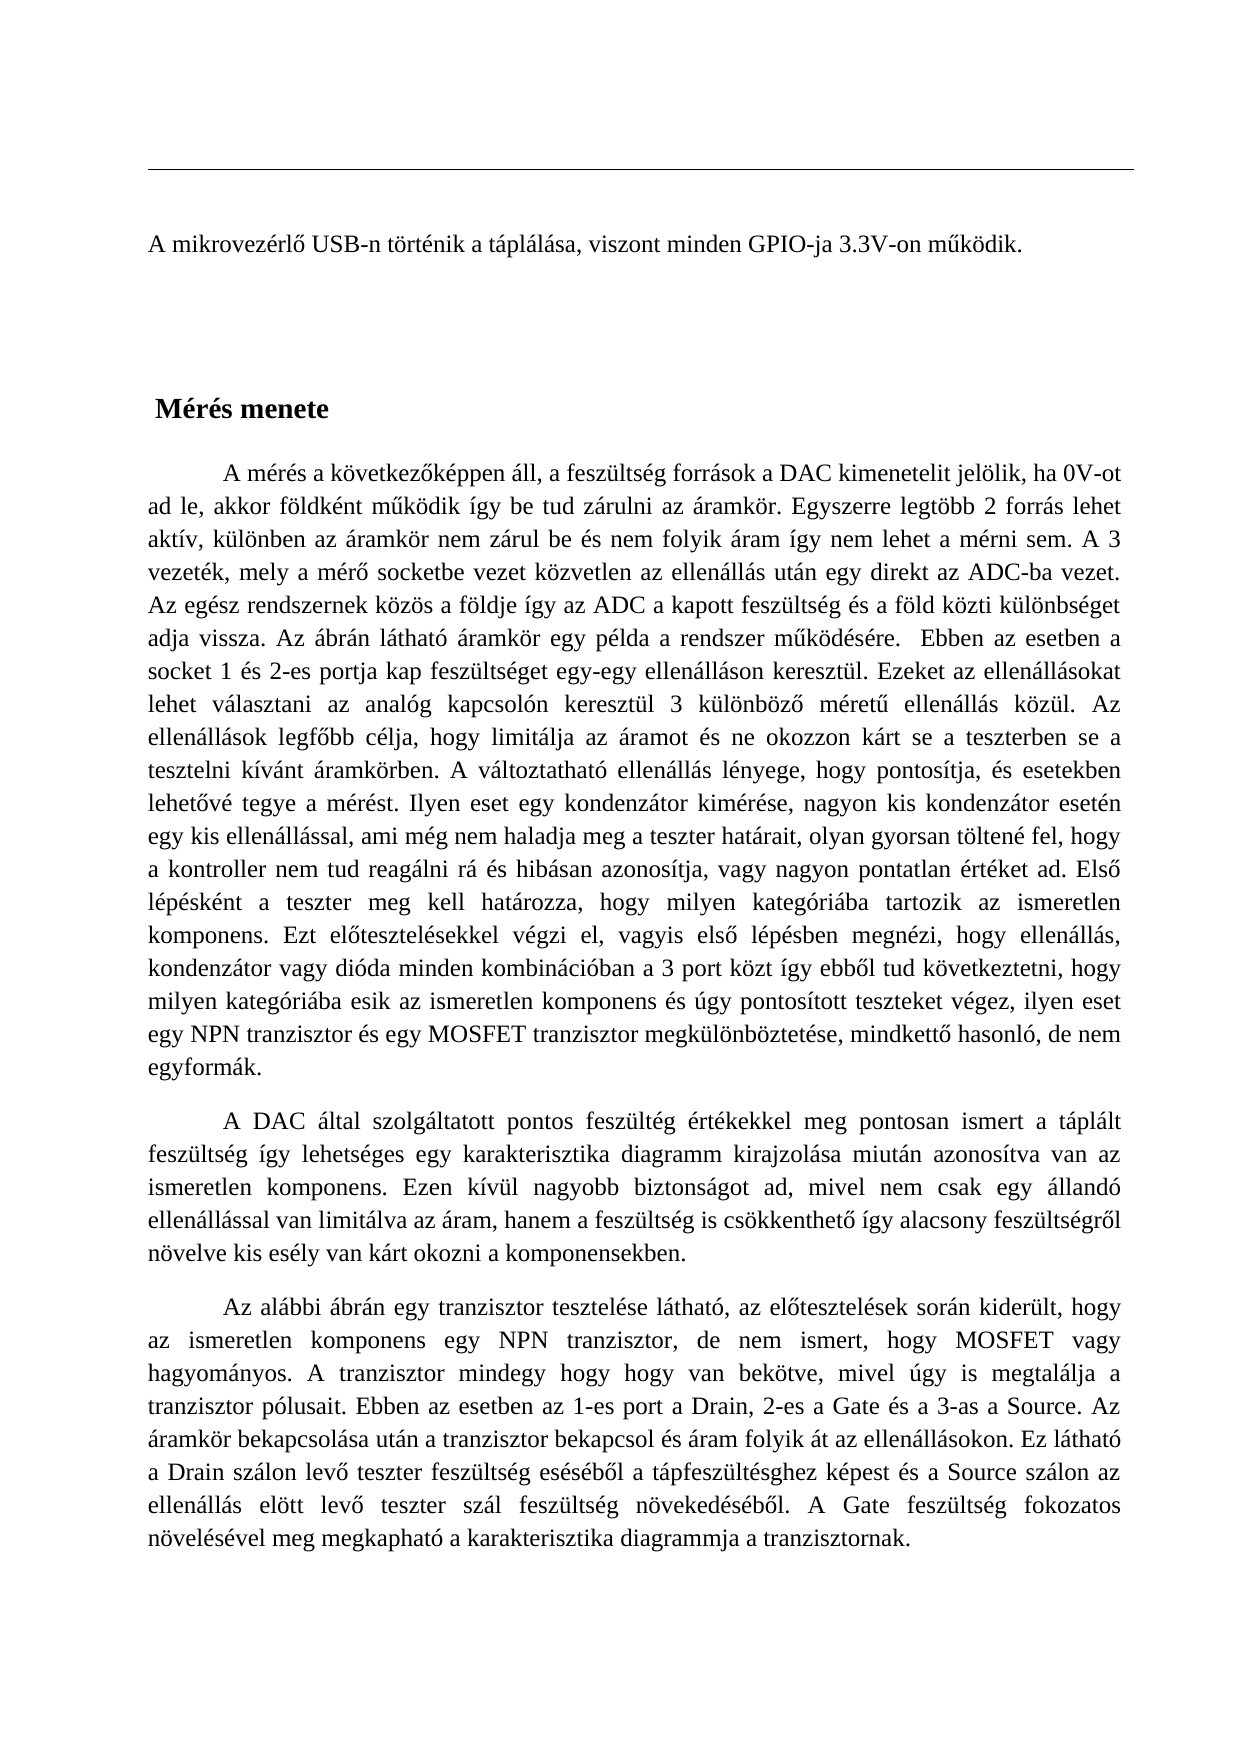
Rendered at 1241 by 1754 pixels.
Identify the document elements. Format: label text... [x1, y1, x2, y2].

subtitle Mérés menete [148, 391, 1122, 424]
text Az alábbi ábrán egy tranzisztor tesztelése látható, az előtesztelések során kiderült, hogy az ismeretlen komponens egy NPN tranzisztor, de nem ismert, hogy MOSFET vagy hagyományos. A tranzisztor mindegy hogy hogy van bekötve, mivel úgy is megtalálja a tranzisztor pólusait. Ebben az esetben az 1-es port a Drain, 2-es a Gate és a 3-as a Source. Az áramkör bekapcsolása után a tranzisztor bekapcsol és áram folyik át az ellenállásokon. Ez látható a Drain szálon levő teszter feszültség eséséből a tápfeszültésghez képest és a Source szálon az ellenállás elött levő teszter szál feszültség növekedéséből. A Gate feszültség fokozatos növelésével meg megkapható a karakterisztika diagrammja a tranzisztornak. [148, 1292, 1122, 1552]
text A mérés a következőképpen áll, a feszültség források a DAC kimenetelit jelölik, ha 0V-ot ad le, akkor földként működik így be tud zárulni az áramkör. Egyszerre legtöbb 2 forrás lehet aktív, különben az áramkör nem zárul be és nem folyik áram így nem lehet a mérni sem. A 3 vezeték, mely a mérő socketbe vezet közvetlen az ellenállás után egy direkt az ADC-ba vezet. Az egész rendszernek közös a földje így az ADC a kapott feszültség és a föld közti különbséget adja vissza. Az ábrán látható áramkör egy példa a rendszer működésére. Ebben az esetben a socket 1 és 2-es portja kap feszültséget egy-egy ellenálláson keresztül. Ezeket az ellenállásokat lehet választani az analóg kapcsolón keresztül 3 különböző méretű ellenállás közül. Az ellenállások legfőbb célja, hogy limitálja az áramot és ne okozzon kárt se a teszterben se a tesztelni kívánt áramkörben. A változtatható ellenállás lényege, hogy pontosítja, és esetekben lehetővé tegye a mérést. Ilyen eset egy kondenzátor kimérése, nagyon kis kondenzátor esetén egy kis ellenállással, ami még nem haladja meg a teszter határait, olyan gyorsan töltené fel, hogy a kontroller nem tud reagálni rá és hibásan azonosítja, vagy nagyon pontatlan értéket ad. Első lépésként a teszter meg kell határozza, hogy milyen kategóriába tartozik az ismeretlen komponens. Ezt előtesztelésekkel végzi el, vagyis első lépésben megnézi, hogy ellenállás, kondenzátor vagy dióda minden kombinációban a 3 port közt így ebből tud következtetni, hogy milyen kategóriába esik az ismeretlen komponens és úgy pontosított teszteket végez, ilyen eset egy NPN tranzisztor és egy MOSFET tranzisztor megkülönböztetése, mindkettő hasonló, de nem egyformák. [148, 458, 1122, 1081]
text A mikrovezérlő USB-n történik a táplálása, viszont minden GPIO-ja 3.3V-on működik. [148, 229, 1122, 258]
text A DAC által szolgáltatott pontos feszültég értékekkel meg pontosan ismert a táplált feszültség így lehetséges egy karakterisztika diagramm kirajzolása miután azonosítva van az ismeretlen komponens. Ezen kívül nagyobb biztonságot ad, mivel nem csak egy állandó ellenállással van limitálva az áram, hanem a feszültség is csökkenthető így alacsony feszültségről növelve kis esély van kárt okozni a komponensekben. [148, 1106, 1122, 1267]
